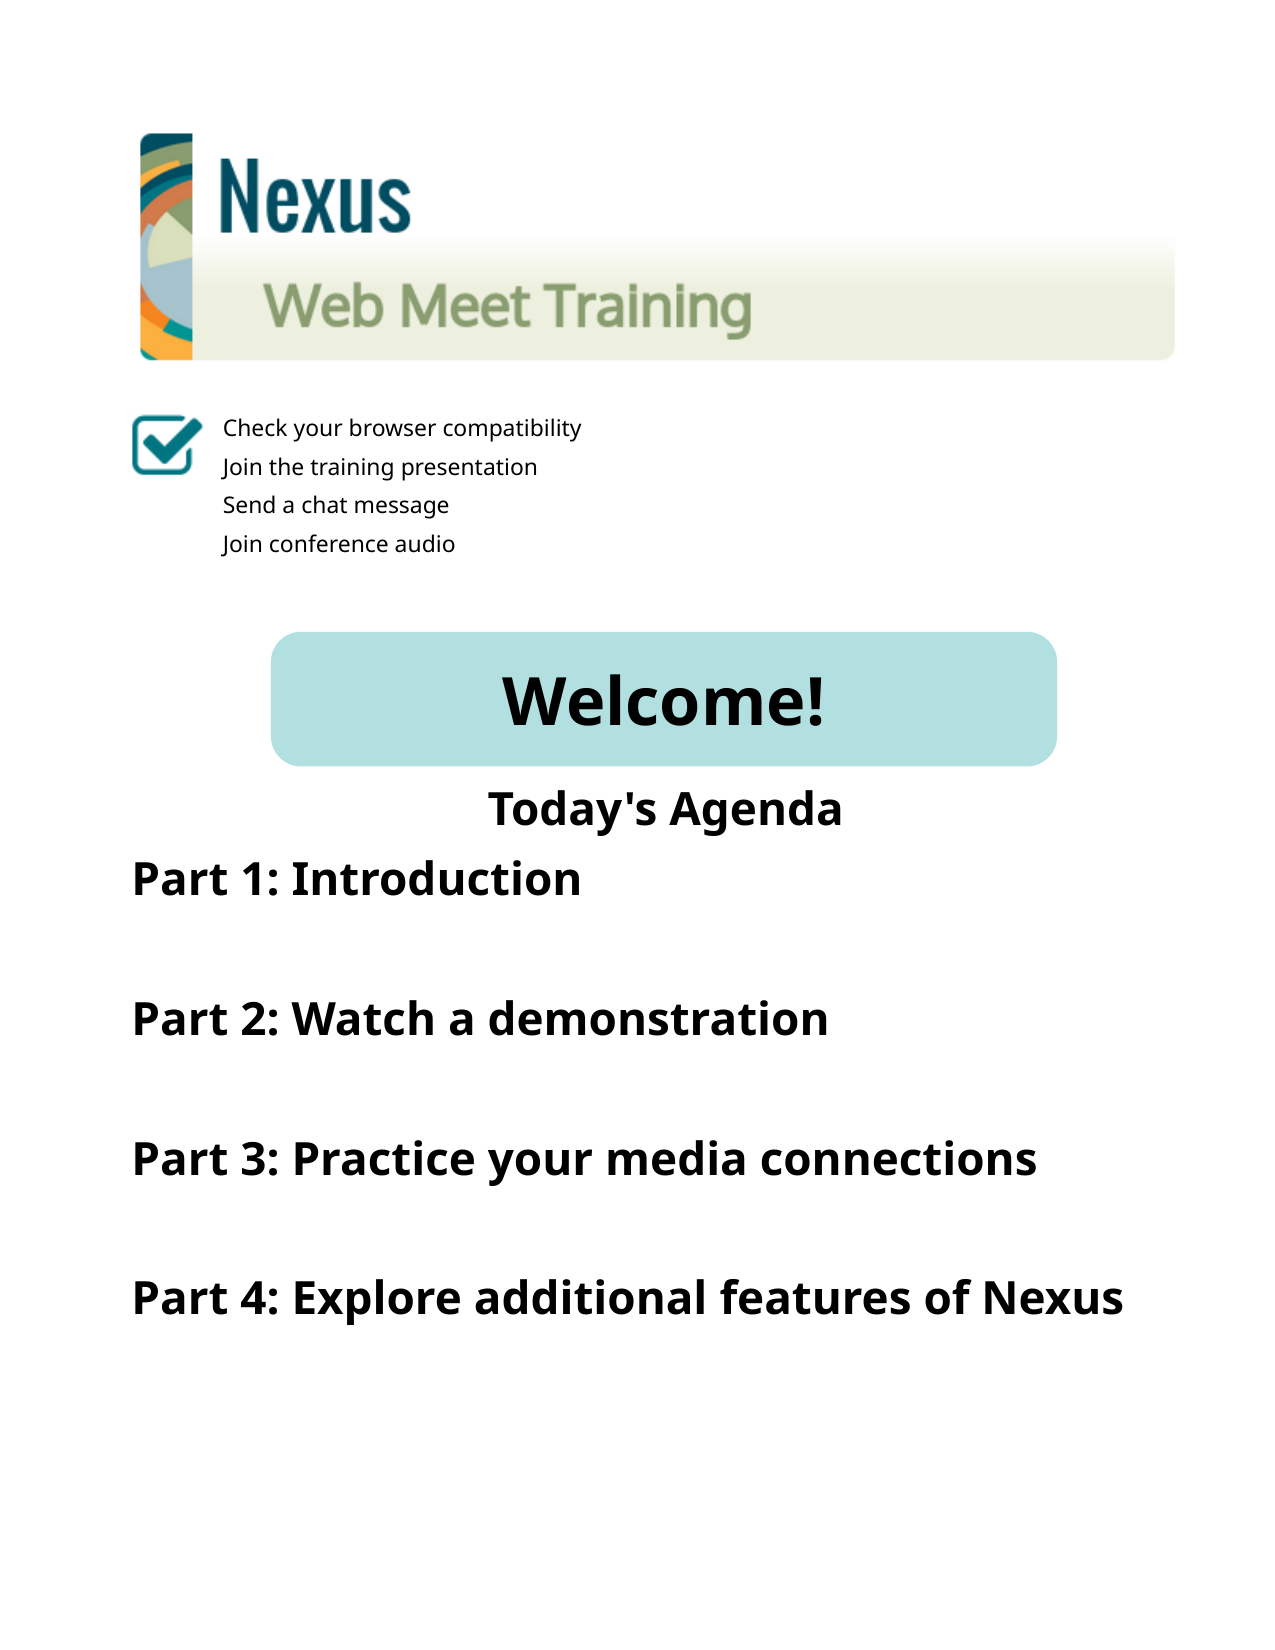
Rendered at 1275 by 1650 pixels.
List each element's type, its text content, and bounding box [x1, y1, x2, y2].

text Part 4: Explore additional features of Nexus [131, 1266, 1200, 1328]
picture [131, 407, 207, 483]
text Today's Agenda [131, 776, 1200, 839]
text Join conference audio [75, 528, 1200, 559]
text Join the training presentation [207, 451, 1200, 482]
picture [128, 118, 1193, 373]
text Part 3: Practice your media connections [131, 1126, 1200, 1188]
text [75, 451, 131, 482]
text Check your browser compatibility [207, 412, 1200, 443]
text Part 1: Introduction [131, 846, 1200, 909]
text [75, 412, 131, 443]
text Send a chat message [75, 489, 1200, 521]
text Part 2: Watch a demonstration [131, 986, 1200, 1048]
